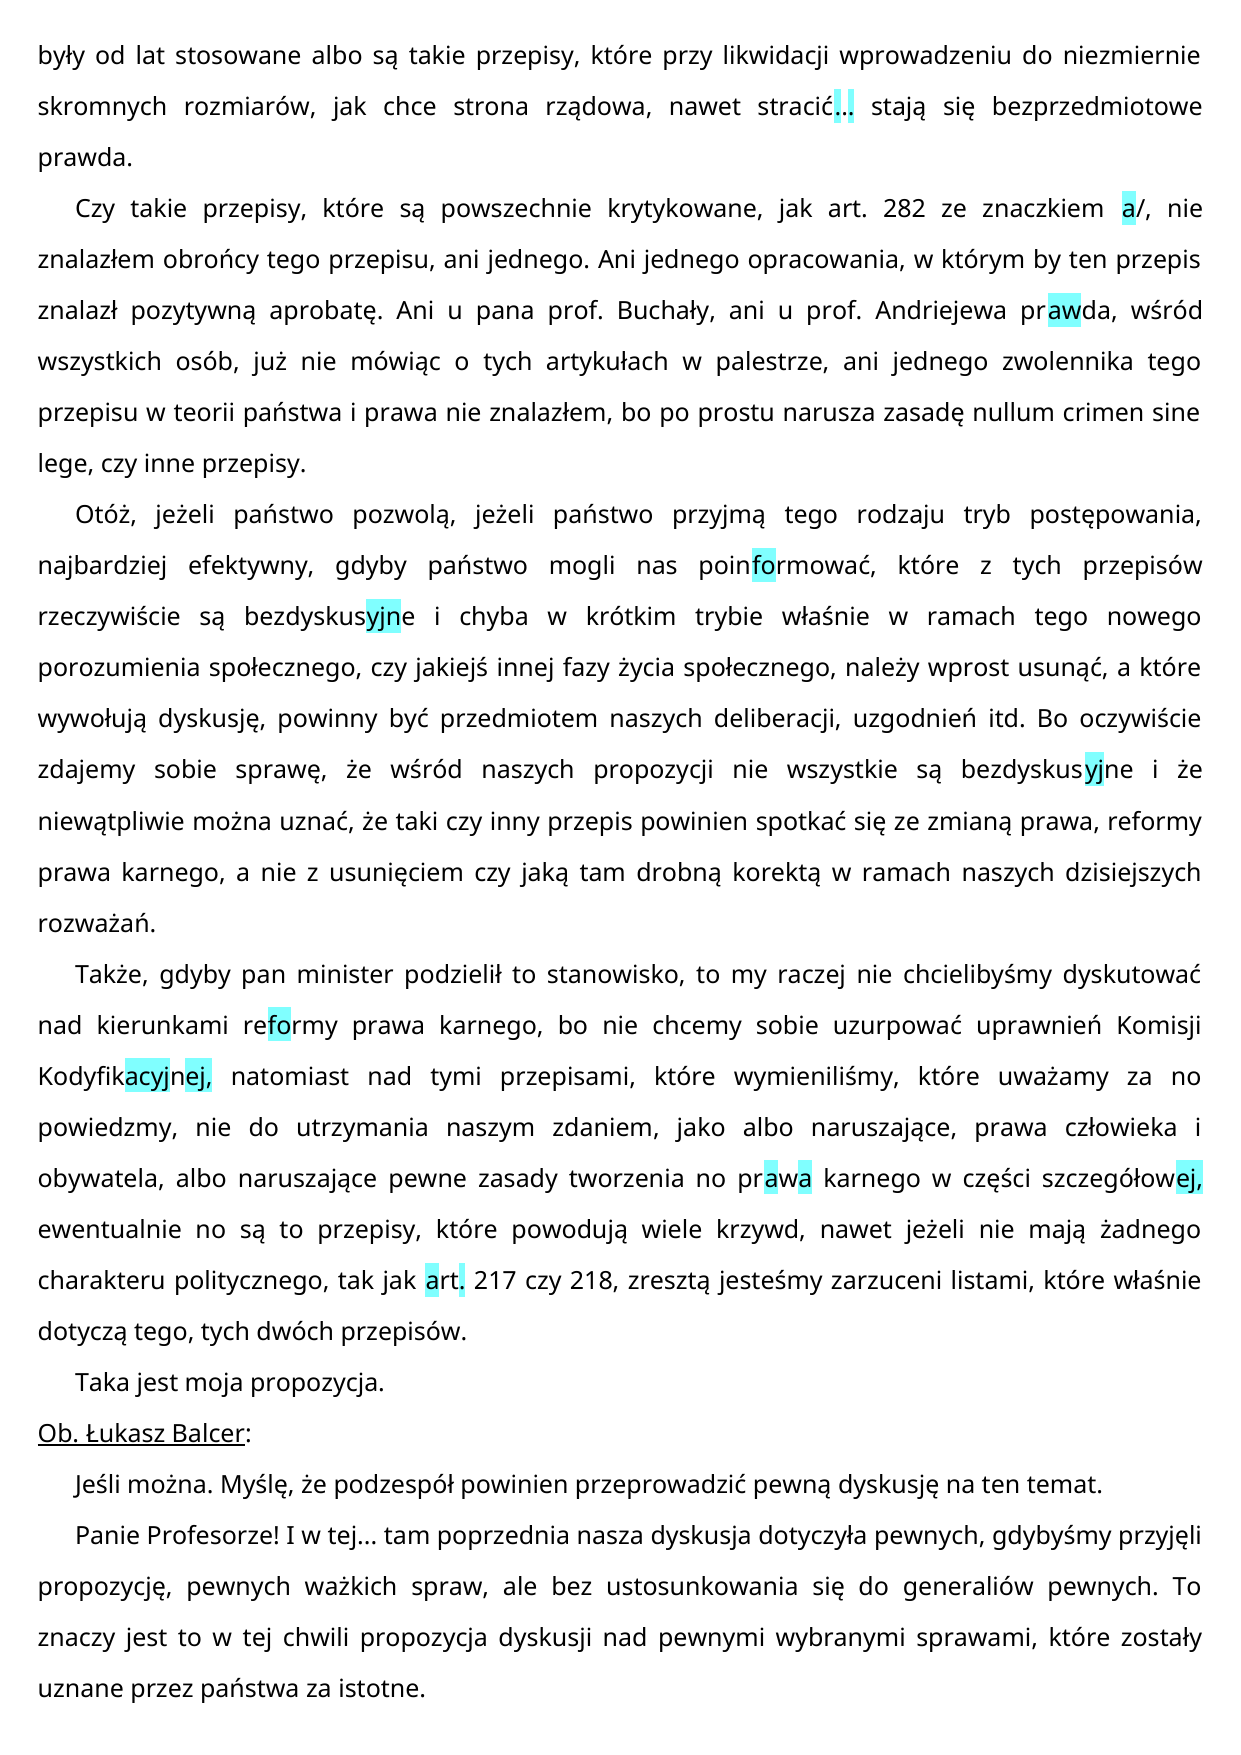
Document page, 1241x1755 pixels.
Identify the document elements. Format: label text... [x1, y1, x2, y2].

text były od lat stosowane albo są takie przepisy, które przy likwidacji wprowadzeniu do niezmiernie skromnych rozmiarów, jak chce strona rządowa, nawet stracić... stają się bezprzedmiotowe prawda. [37, 37, 1203, 174]
text Taka jest moja propozycja. [37, 1364, 1203, 1399]
text Ob. Łukasz Balcer: [37, 1416, 1203, 1450]
text Jeśli można. Myślę, że podzespół powinien przeprowadzić pewną dyskusję na ten temat. [37, 1467, 1203, 1501]
text Także, gdyby pan minister podzielił to stanowisko, to my raczej nie chcielibyśmy dyskutować nad kierunkami reformy prawa karnego, bo nie chcemy sobie uzurpować uprawnień Komisji Kodyfikacyjnej, natomiast nad tymi przepisami, które wymieniliśmy, które uważamy za no powiedzmy, nie do utrzymania naszym zdaniem, jako albo naruszające, prawa człowieka i obywatela, albo naruszające pewne zasady tworzenia no prawa karnego w części szczegółowej, ewentualnie no są to przepisy, które powodują wiele krzywd, nawet jeżeli nie mają żadnego charakteru politycznego, tak jak art. 217 czy 218, zresztą jesteśmy zarzuceni listami, które właśnie dotyczą tego, tych dwóch przepisów. [37, 956, 1203, 1348]
text Otóż, jeżeli państwo pozwolą, jeżeli państwo przyjmą tego rodzaju tryb postępowania, najbardziej efektywny, gdyby państwo mogli nas poinformować, które z tych przepisów rzeczywiście są bezdyskusyjne i chyba w krótkim trybie właśnie w ramach tego nowego porozumienia społecznego, czy jakiejś innej fazy życia społecznego, należy wprost usunąć, a które wywołują dyskusję, powinny być przedmiotem naszych deliberacji, uzgodnień itd. Bo oczywiście zdajemy sobie sprawę, że wśród naszych propozycji nie wszystkie są bezdyskusyjne i że niewątpliwie można uznać, że taki czy inny przepis powinien spotkać się ze zmianą prawa, reformy prawa karnego, a nie z usunięciem czy jaką tam drobną korektą w ramach naszych dzisiejszych rozważań. [37, 497, 1203, 939]
text Czy takie przepisy, które są powszechnie krytykowane, jak art. 282 ze znaczkiem a/, nie znalazłem obrońcy tego przepisu, ani jednego. Ani jednego opracowania, w którym by ten przepis znalazł pozytywną aprobatę. Ani u pana prof. Buchały, ani u prof. Andriejewa prawda, wśród wszystkich osób, już nie mówiąc o tych artykułach w palestrze, ani jednego zwolennika tego przepisu w teorii państwa i prawa nie znalazłem, bo po prostu narusza zasadę nullum crimen sine lege, czy inne przepisy. [37, 191, 1203, 480]
text Panie Profesorze! I w tej... tam poprzednia nasza dyskusja dotyczyła pewnych, gdybyśmy przyjęli propozycję, pewnych ważkich spraw, ale bez ustosunkowania się do generaliów pewnych. To znaczy jest to w tej chwili propozycja dyskusji nad pewnymi wybranymi sprawami, które zostały uznane przez państwa za istotne. [37, 1518, 1203, 1705]
